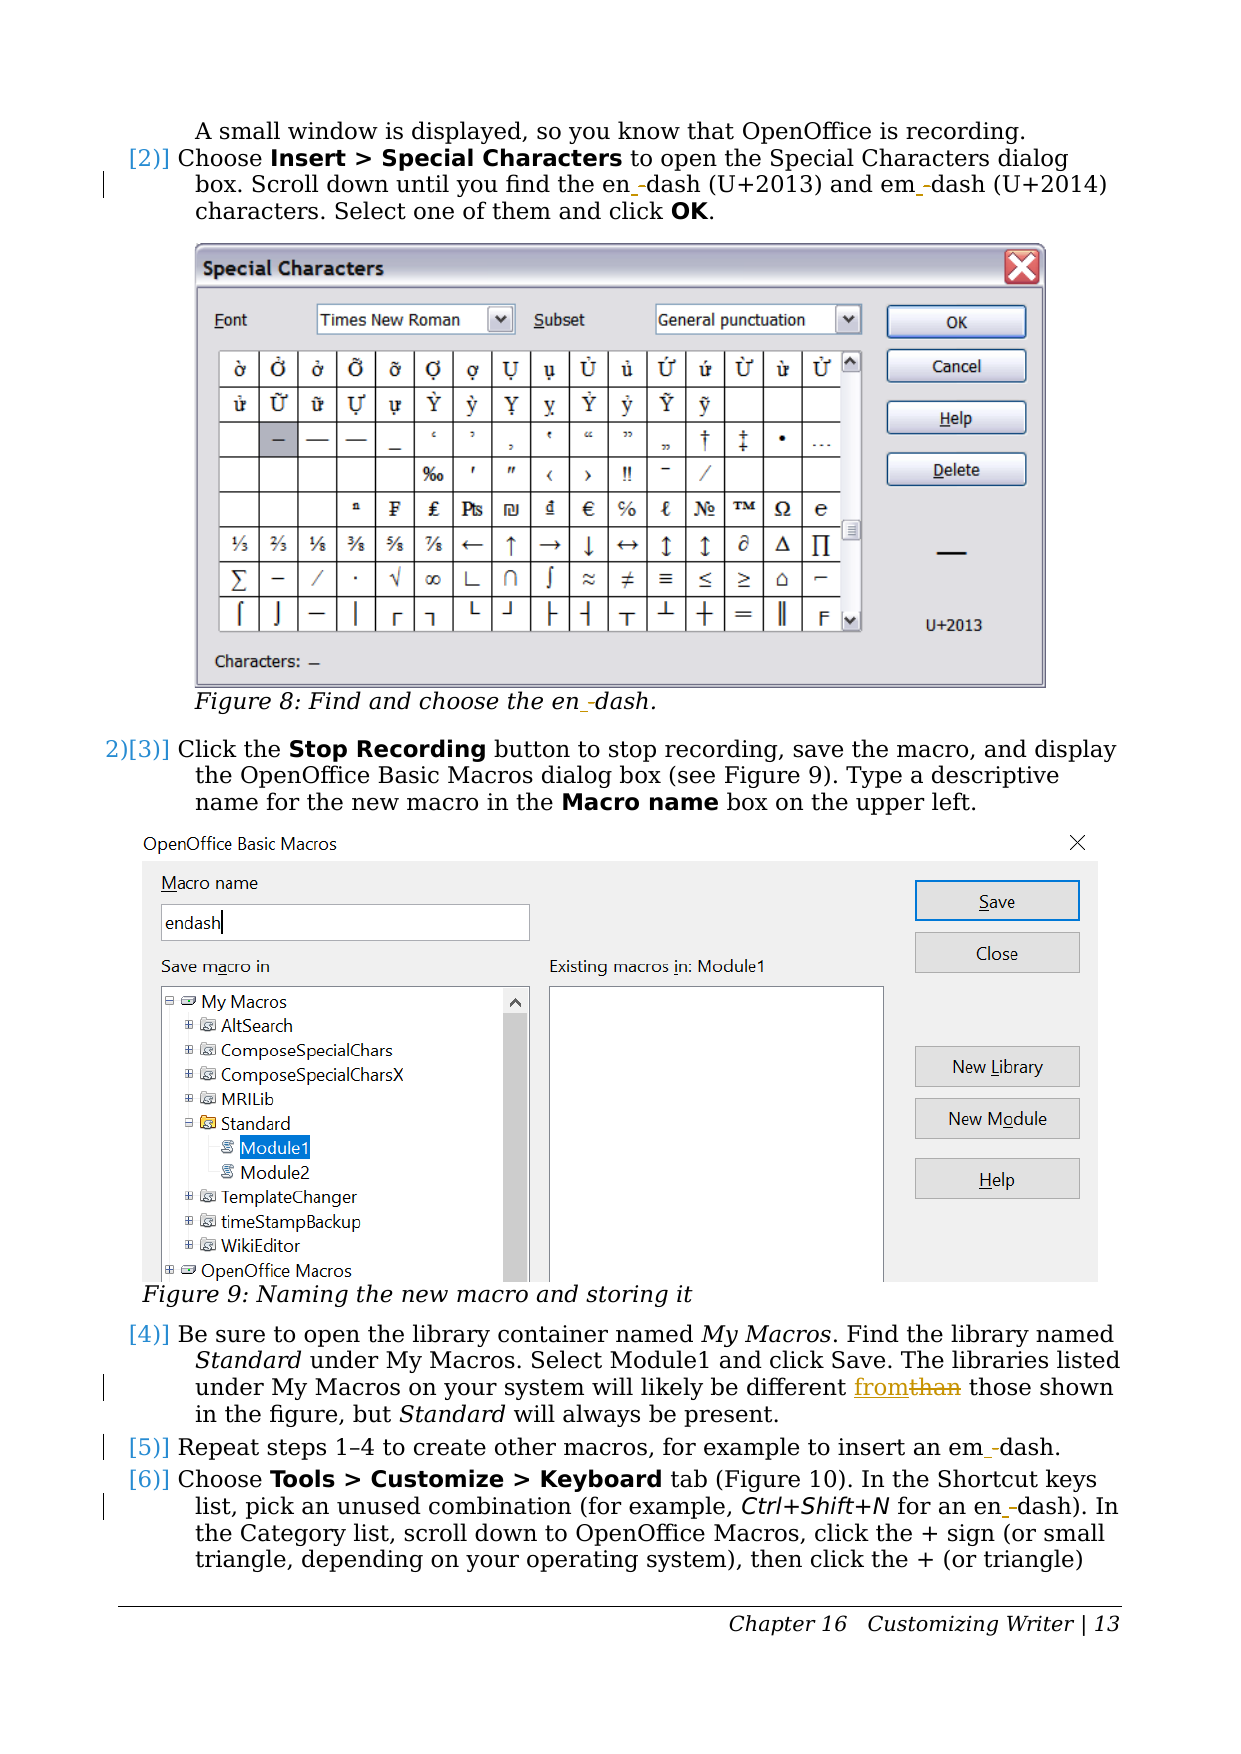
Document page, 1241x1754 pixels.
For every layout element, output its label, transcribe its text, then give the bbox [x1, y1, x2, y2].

text Figure 8: Find and choose the en dash. [194, 688, 1046, 714]
picture [194, 243, 1046, 688]
list Repeat steps 1–4 to create other macros, for example to insert an em dash. [177, 1434, 1122, 1460]
list Choose Insert > Special Characters to open the Special Characters dialog box. Scroll down until you find the en dash (U+2013) and em dash (U+2014) characters. Select one of them and click OK. [177, 145, 1122, 225]
list Click the Stop Recording button to stop recording, save the macro, and display the OpenOffice Basic Macros dialog box (see Figure 9). Type a descriptive name for the new macro in the Macro name box on the upper left. [177, 736, 1122, 816]
text Figure 9: Naming the new macro and storing it [142, 1282, 1098, 1308]
list Choose Tools > Customize > Keyboard tab (Figure 10). In the Shortcut keys list, pick an unused combination (for example, Ctrl+Shift+N for an en dash). In the Category list, scroll down to OpenOffice Macros, click the + sign (or small triangle, depending on your operating system), then click the + (or triangle) [177, 1467, 1122, 1573]
picture [142, 828, 1098, 1282]
list A small window is displayed, so you know that OpenOffice is recording. [195, 118, 1122, 145]
list Be sure to open the library container named My Macros. Find the library named Standard under My Macros. Select Module1 and click Save. The libraries listed under My Macros on your system will likely be different from those shown in the figure, but Standard will always be present. [177, 1321, 1122, 1427]
